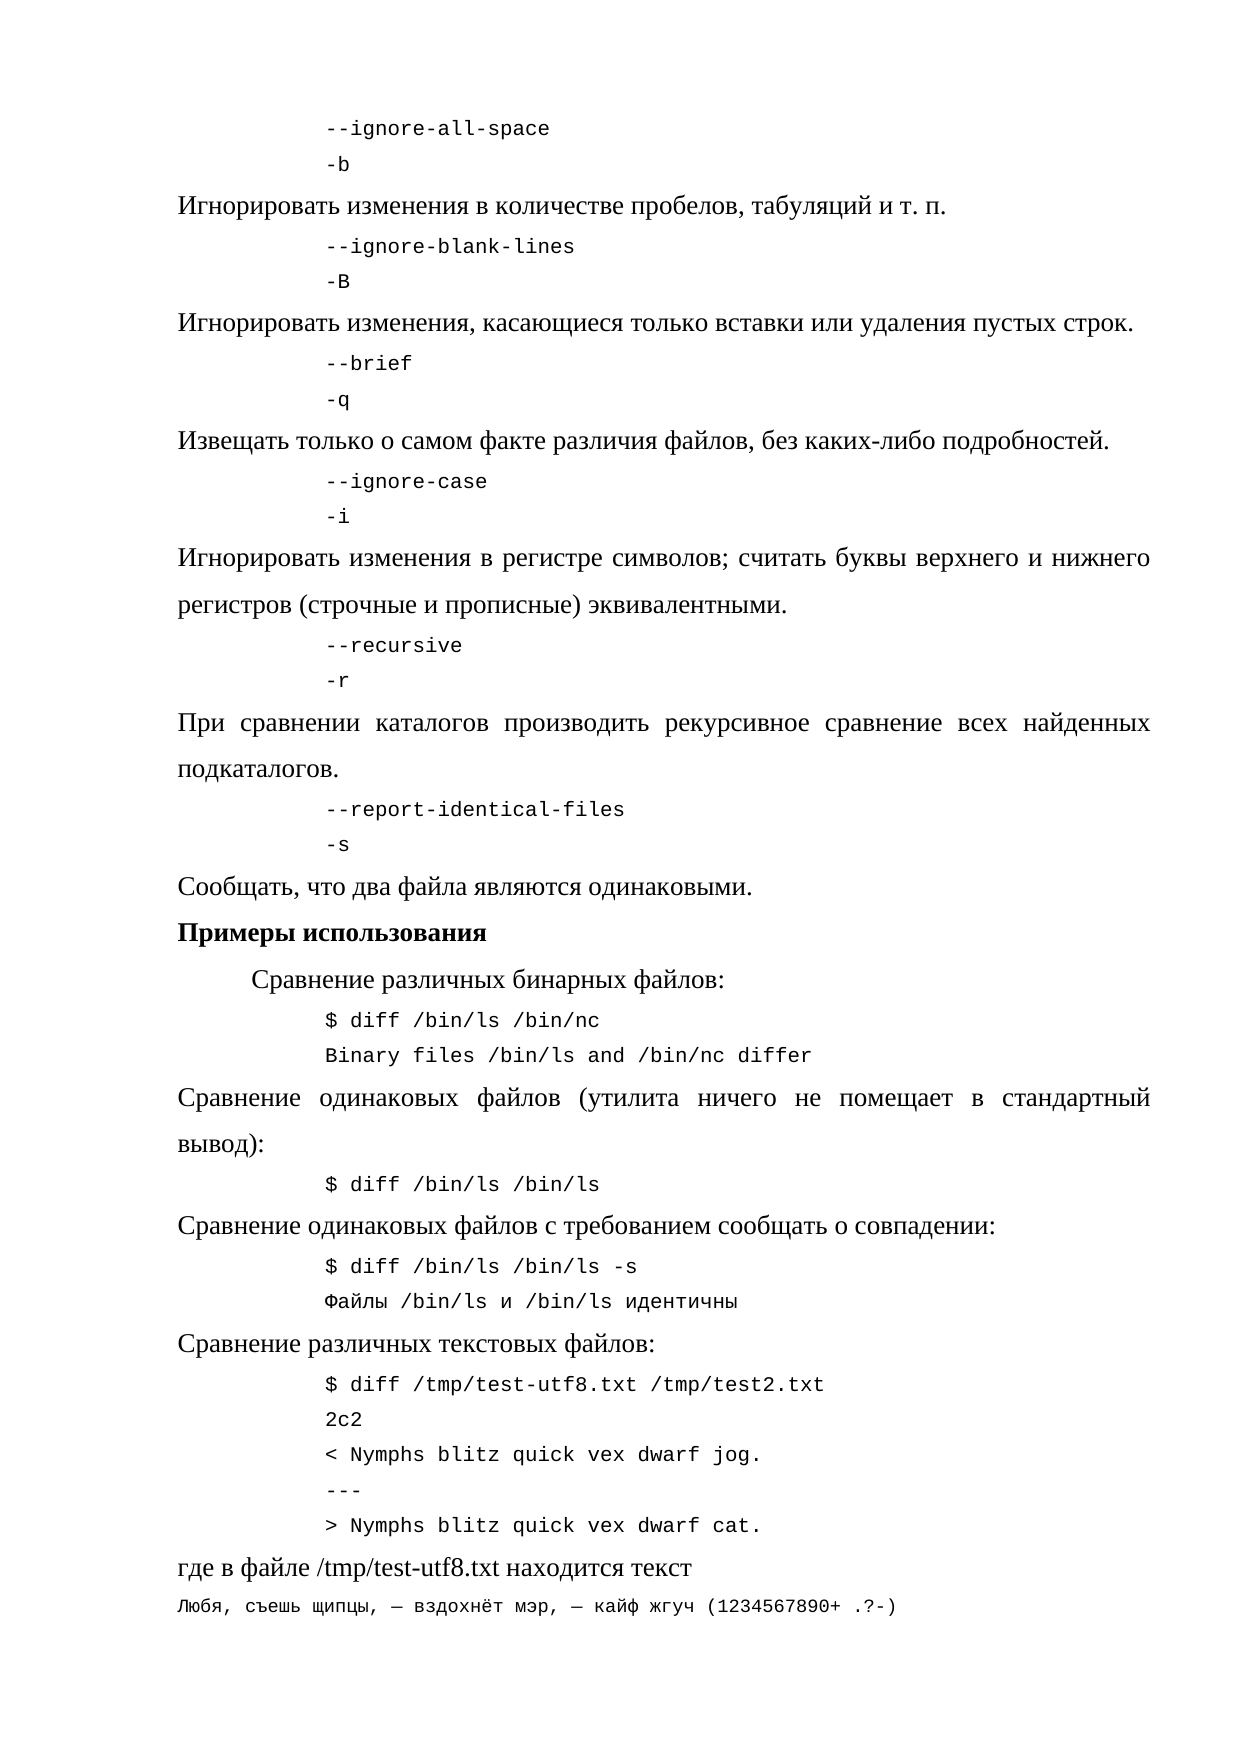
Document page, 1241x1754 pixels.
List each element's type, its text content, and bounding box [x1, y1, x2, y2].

text --report-identical-files [325, 799, 1152, 823]
text --ignore-all-space [325, 118, 1152, 142]
text $ diff /bin/ls /bin/ls [325, 1174, 1152, 1198]
text -B [325, 271, 1152, 295]
text $ diff /bin/ls /bin/nc [325, 1010, 1152, 1033]
text --ignore-case [325, 471, 1152, 494]
text Сравнение различных текстовых файлов: [177, 1327, 1152, 1358]
text --brief [325, 353, 1152, 377]
text Binary files /bin/ls and /bin/nc differ [325, 1045, 1152, 1069]
text Сравнение одинаковых файлов с требованием сообщать о совпадении: [177, 1209, 1152, 1241]
text Сравнение различных бинарных файлов: [177, 963, 1152, 994]
text -q [325, 388, 1152, 412]
text < Nymphs blitz quick vex dwarf jog. [325, 1444, 1152, 1468]
text где в файле /tmp/test-utf8.txt находится текст [177, 1551, 1152, 1582]
text Извещать только о самом факте различия файлов, без каких-либо подробностей. [177, 424, 1152, 455]
text При сравнении каталогов производить рекурсивное сравнение всех найденных подкаталогов. [177, 706, 1152, 783]
text --ignore-blank-lines [325, 236, 1152, 259]
text Сообщать, что два файла являются одинаковыми. [177, 870, 1152, 901]
text Игнорировать изменения в регистре символов; считать буквы верхнего и нижнего регистров (строчные и прописные) эквивалентными. [177, 541, 1152, 619]
text -i [325, 506, 1152, 530]
text Файлы /bin/ls и /bin/ls идентичны [325, 1291, 1152, 1315]
text Игнорировать изменения в количестве пробелов, табуляций и т. п. [177, 189, 1152, 220]
text --recursive [325, 635, 1152, 658]
text > Nymphs blitz quick vex dwarf cat. [325, 1515, 1152, 1539]
text Игнорировать изменения, касающиеся только вставки или удаления пустых строк. [177, 306, 1152, 338]
text Сравнение одинаковых файлов (утилита ничего не помещает в стандартный вывод): [177, 1081, 1152, 1158]
text -r [325, 670, 1152, 694]
text 2c2 [325, 1409, 1152, 1433]
text -b [325, 153, 1152, 177]
text $ diff /bin/ls /bin/ls -s [325, 1256, 1152, 1280]
text $ diff /tmp/test-utf8.txt /tmp/test2.txt [325, 1373, 1152, 1397]
text Любя, съешь щипцы, — вздохнёт мэр, — кайф жгуч (1234567890+ .?-) [177, 1597, 1152, 1618]
text --- [325, 1480, 1152, 1503]
text -s [325, 834, 1152, 858]
subtitle Примеры использования [177, 916, 1152, 948]
